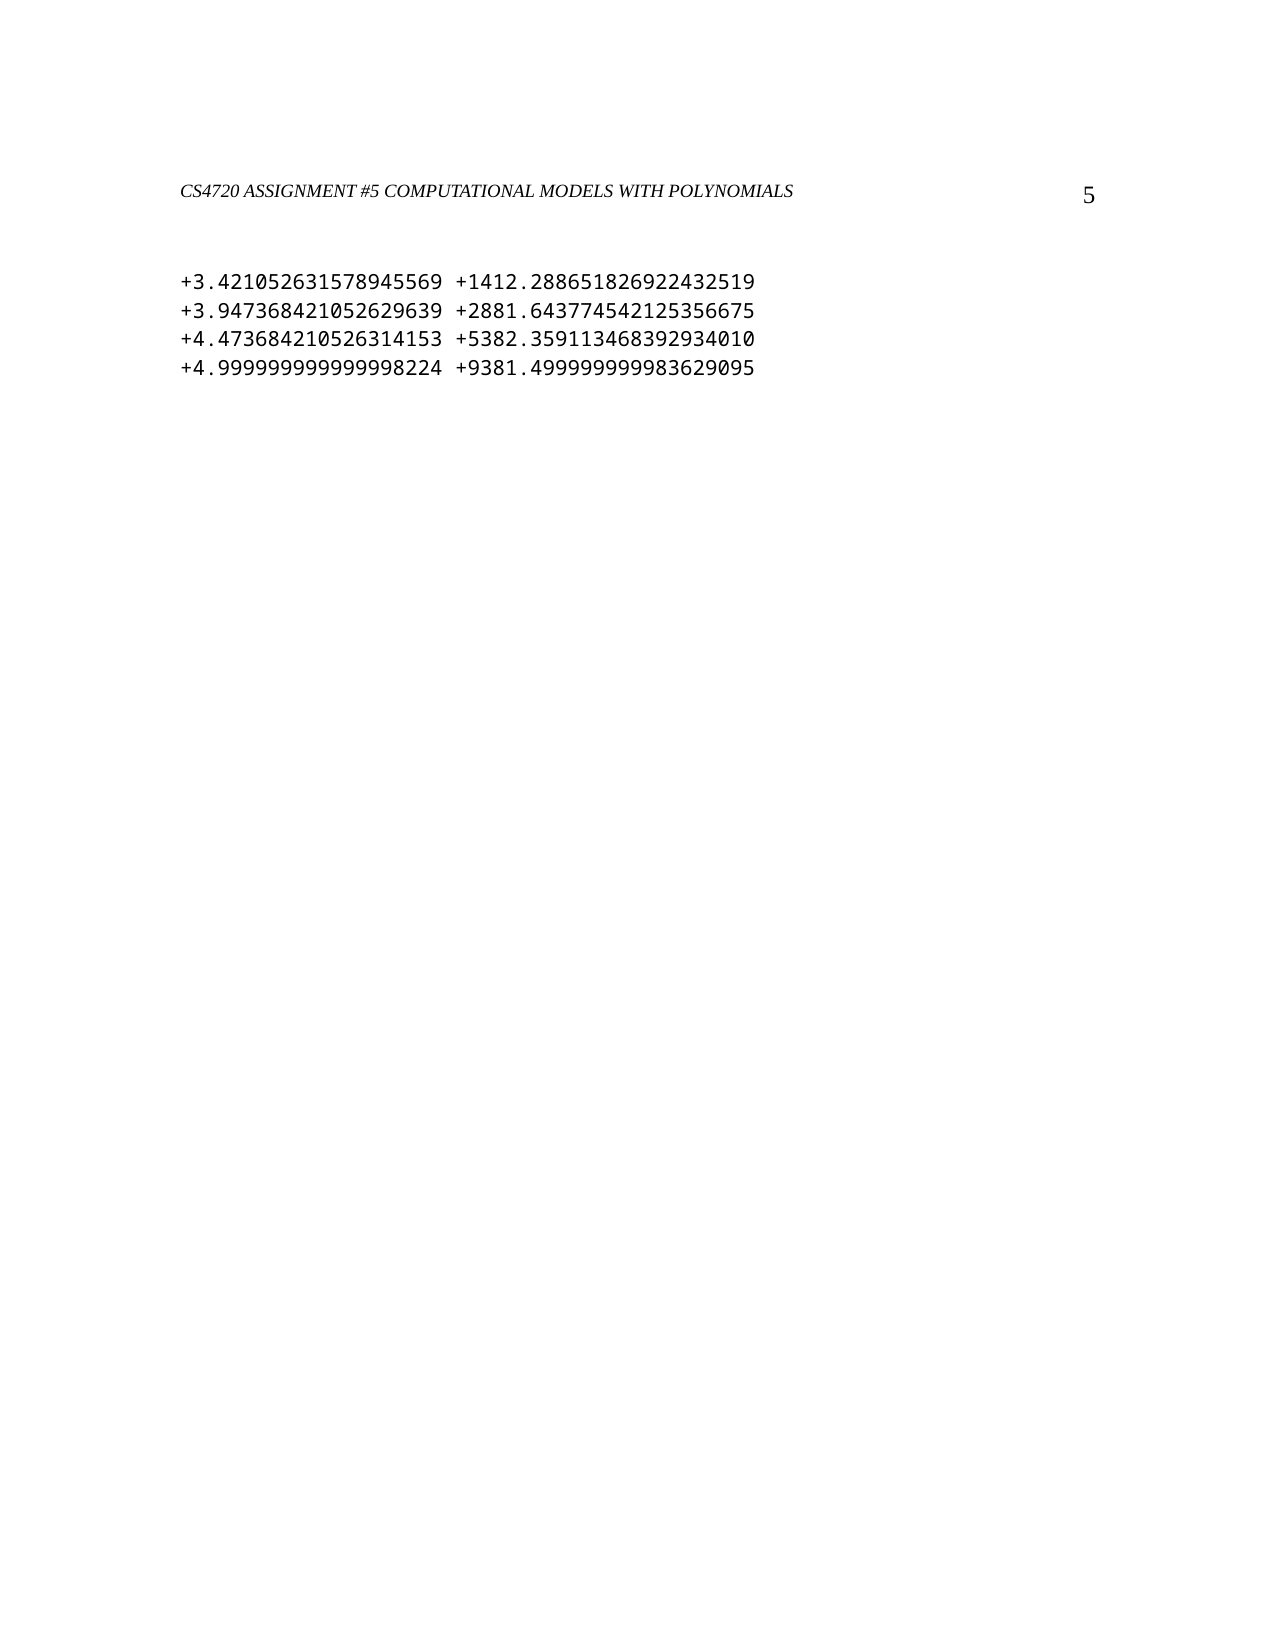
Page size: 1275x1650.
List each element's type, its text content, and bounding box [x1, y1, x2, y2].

text +3.421052631578945569 +1412.288651826922432519 +3.947368421052629639 +2881.643774542125356675 +4.473684210526314153 +5382.359113468392934010 +4.999999999999998224 +9381.499999999983629095 [180, 267, 1095, 410]
